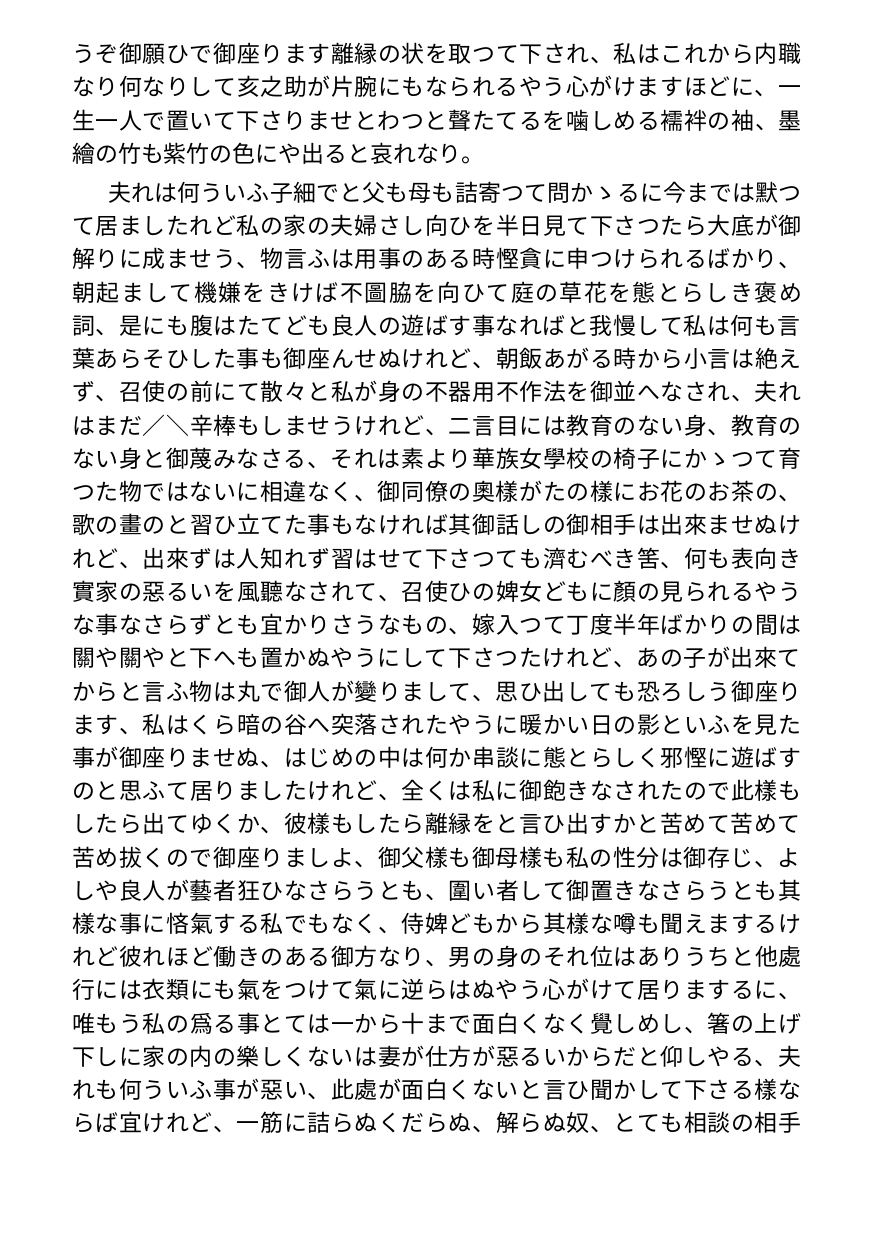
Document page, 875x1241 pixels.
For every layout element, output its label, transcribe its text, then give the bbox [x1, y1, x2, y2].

text うぞ御願ひで御座ります離縁の状を取つて下され、私はこれから内職なり何なりして亥之助が片腕にもなられるやう心がけますほどに、一生一人で置いて下さりませとわつと聲たてるを噛しめる襦袢の袖、墨繪の竹も紫竹の色にや出ると哀れなり。 [72, 36, 802, 169]
text 夫れは何ういふ子細でと父も母も詰寄つて問かゝるに今までは默つて居ましたれど私の家の夫婦さし向ひを半日見て下さつたら大底が御解りに成ませう、物言ふは用事のある時慳貪に申つけられるばかり、朝起まして機嫌をきけば不圖脇を向ひて庭の草花を態とらしき褒め詞、是にも腹はたてども良人の遊ばす事なればと我慢して私は何も言葉あらそひした事も御座んせぬけれど、朝飯あがる時から小言は絶えず、召使の前にて散々と私が身の不器用不作法を御並へなされ、夫れはまだ／＼辛棒もしませうけれど、二言目には教育のない身、教育のない身と御蔑みなさる、それは素より華族女學校の椅子にかゝつて育つた物ではないに相違なく、御同僚の奧樣がたの樣にお花のお茶の、歌の畫のと習ひ立てた事もなければ其御話しの御相手は出來ませぬけれど、出來ずは人知れず習はせて下さつても濟むべき筈、何も表向き實家の惡るいを風聽なされて、召使ひの婢女どもに顏の見られるやうな事なさらずとも宜かりさうなもの、嫁入つて丁度半年ばかりの間は關や關やと下へも置かぬやうにして下さつたけれど、あの子が出來てからと言ふ物は丸で御人が變りまして、思ひ出しても恐ろしう御座ります、私はくら暗の谷へ突落されたやうに暖かい日の影といふを見た事が御座りませぬ、はじめの中は何か串談に態とらしく邪慳に遊ばすのと思ふて居りましたけれど、全くは私に御飽きなされたので此樣もしたら出てゆくか、彼樣もしたら離縁をと言ひ出すかと苦めて苦めて苦め拔くので御座りましよ、御父樣も御母樣も私の性分は御存じ、よしや良人が藝者狂ひなさらうとも、圍い者して御置きなさらうとも其樣な事に悋氣する私でもなく、侍婢どもから其樣な噂も聞えまするけれど彼れほど働きのある御方なり、男の身のそれ位はありうちと他處行には衣類にも氣をつけて氣に逆らはぬやう心がけて居りまするに、唯もう私の爲る事とては一から十まで面白くなく覺しめし、箸の上げ下しに家の内の樂しくないは妻が仕方が惡るいからだと仰しやる、夫れも何ういふ事が惡い、此處が面白くないと言ひ聞かして下さる樣ならば宜けれど、一筋に詰らぬくだらぬ、解らぬ奴、とても相談の相手 [72, 175, 802, 1138]
